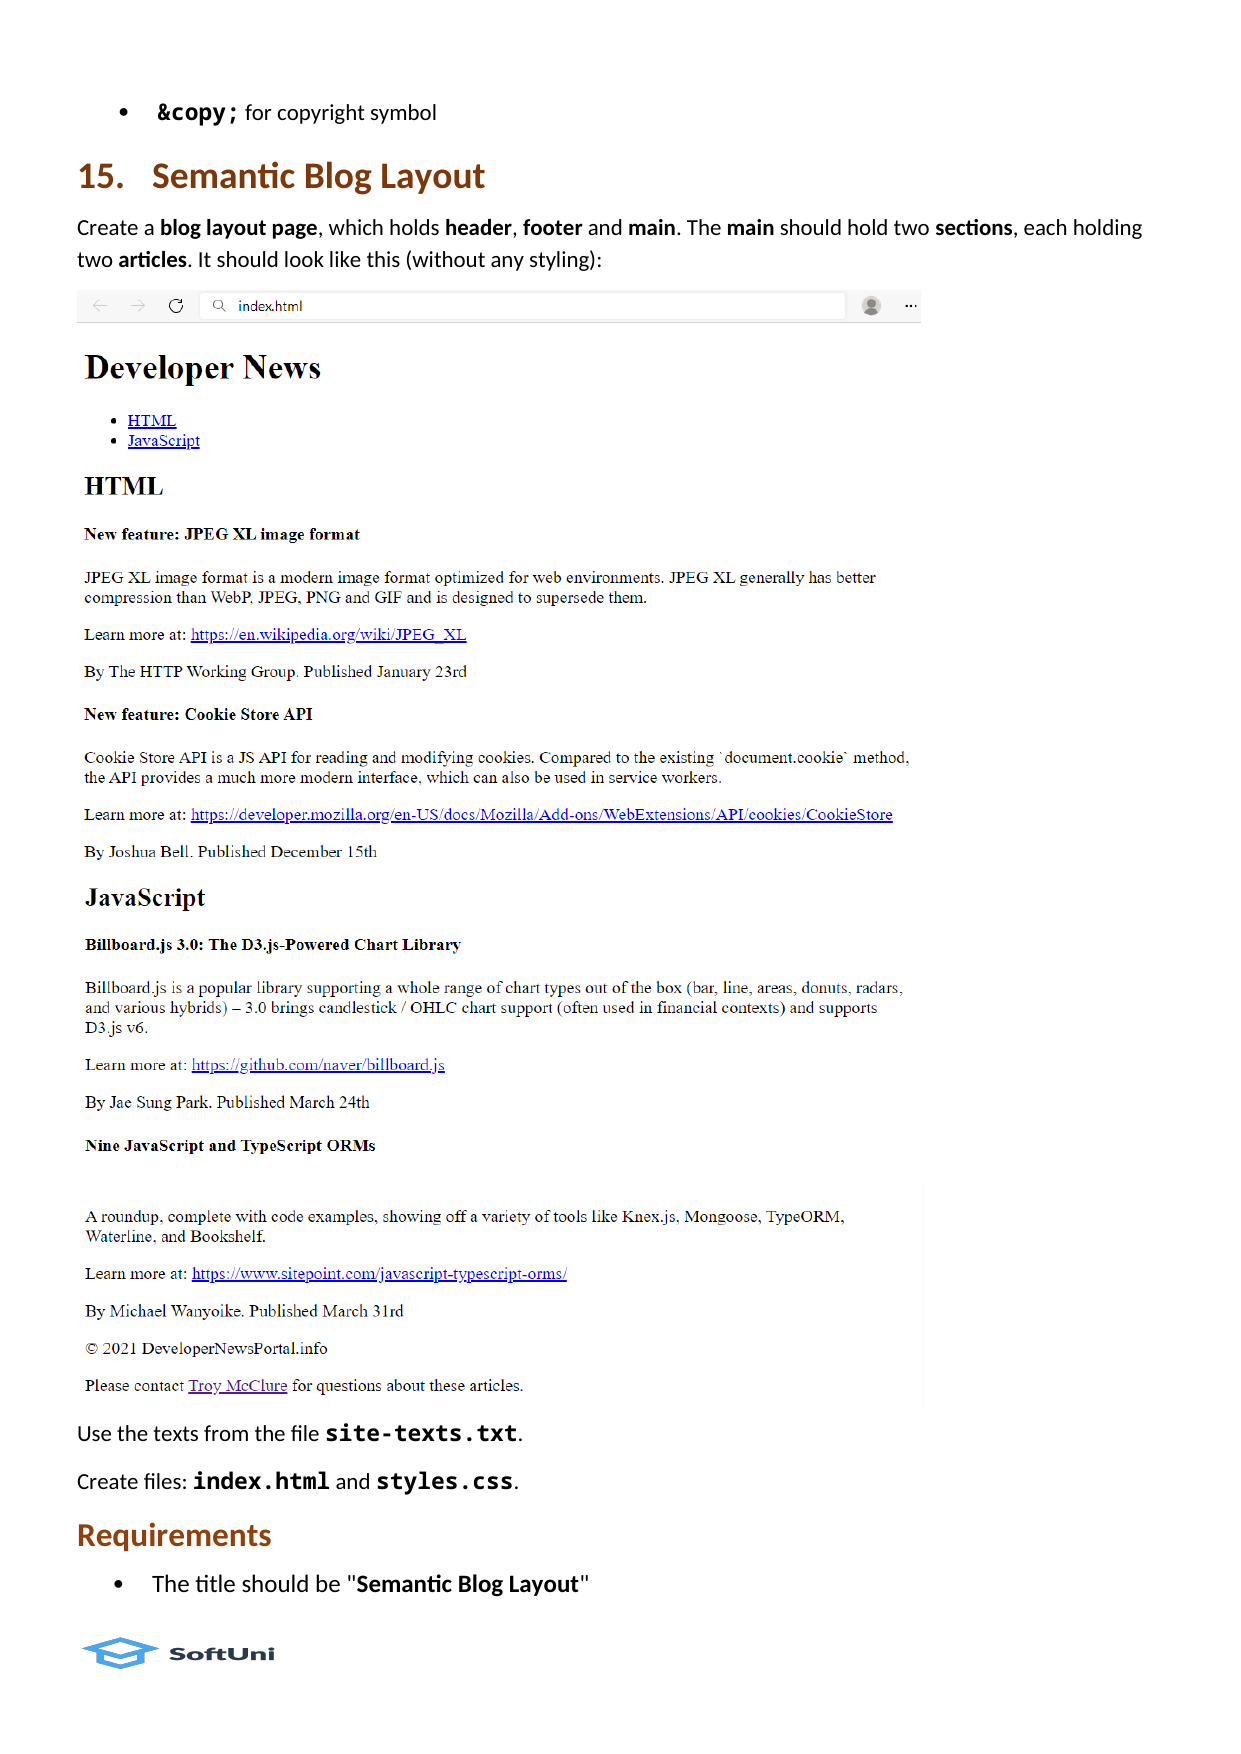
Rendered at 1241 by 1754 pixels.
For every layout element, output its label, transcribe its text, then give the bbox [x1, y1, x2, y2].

text Create a blog layout page, which holds header, footer and main. The main should hold two sections, each holding two articles. It should look like this (without any styling): [77, 213, 1163, 273]
text Use the texts from the file site-texts.txt. [77, 1417, 1163, 1448]
list The title should be "Semantic Blog Layout" [114, 1569, 1163, 1599]
text Create files: index.html and styles.css. [77, 1465, 1163, 1496]
subtitle Requirements [77, 1513, 1163, 1554]
picture [76, 290, 922, 1178]
subtitle Semantic Blog Layout [77, 152, 1163, 198]
list &copy; for copyright symbol [119, 95, 1163, 127]
picture [75, 1635, 281, 1672]
